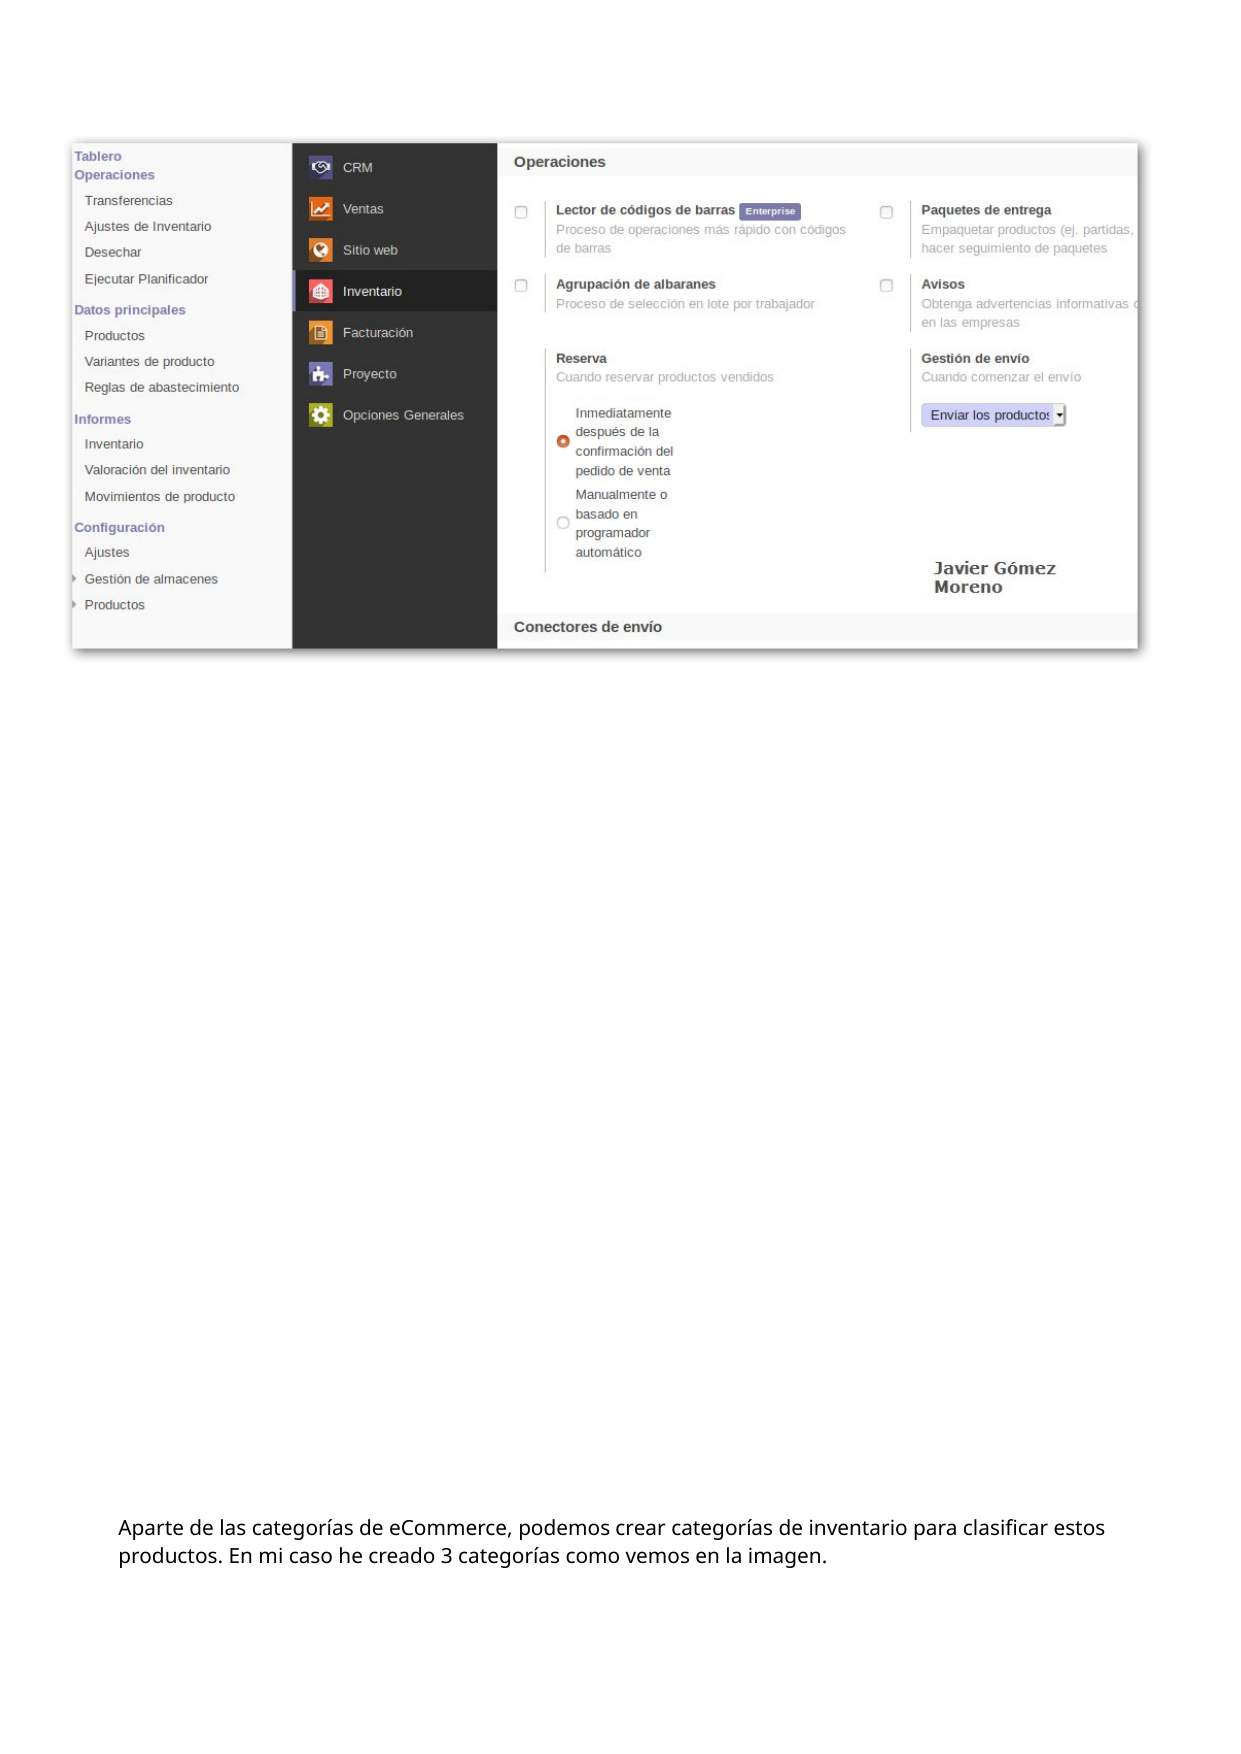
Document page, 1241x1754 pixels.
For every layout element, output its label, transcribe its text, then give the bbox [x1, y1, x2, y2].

picture [63, 135, 1152, 663]
text Aparte de las categorías de eCommerce, podemos crear categorías de inventario para clasificar estos productos. En mi caso he creado 3 categorías como vemos en la imagen. [118, 1513, 1122, 1569]
